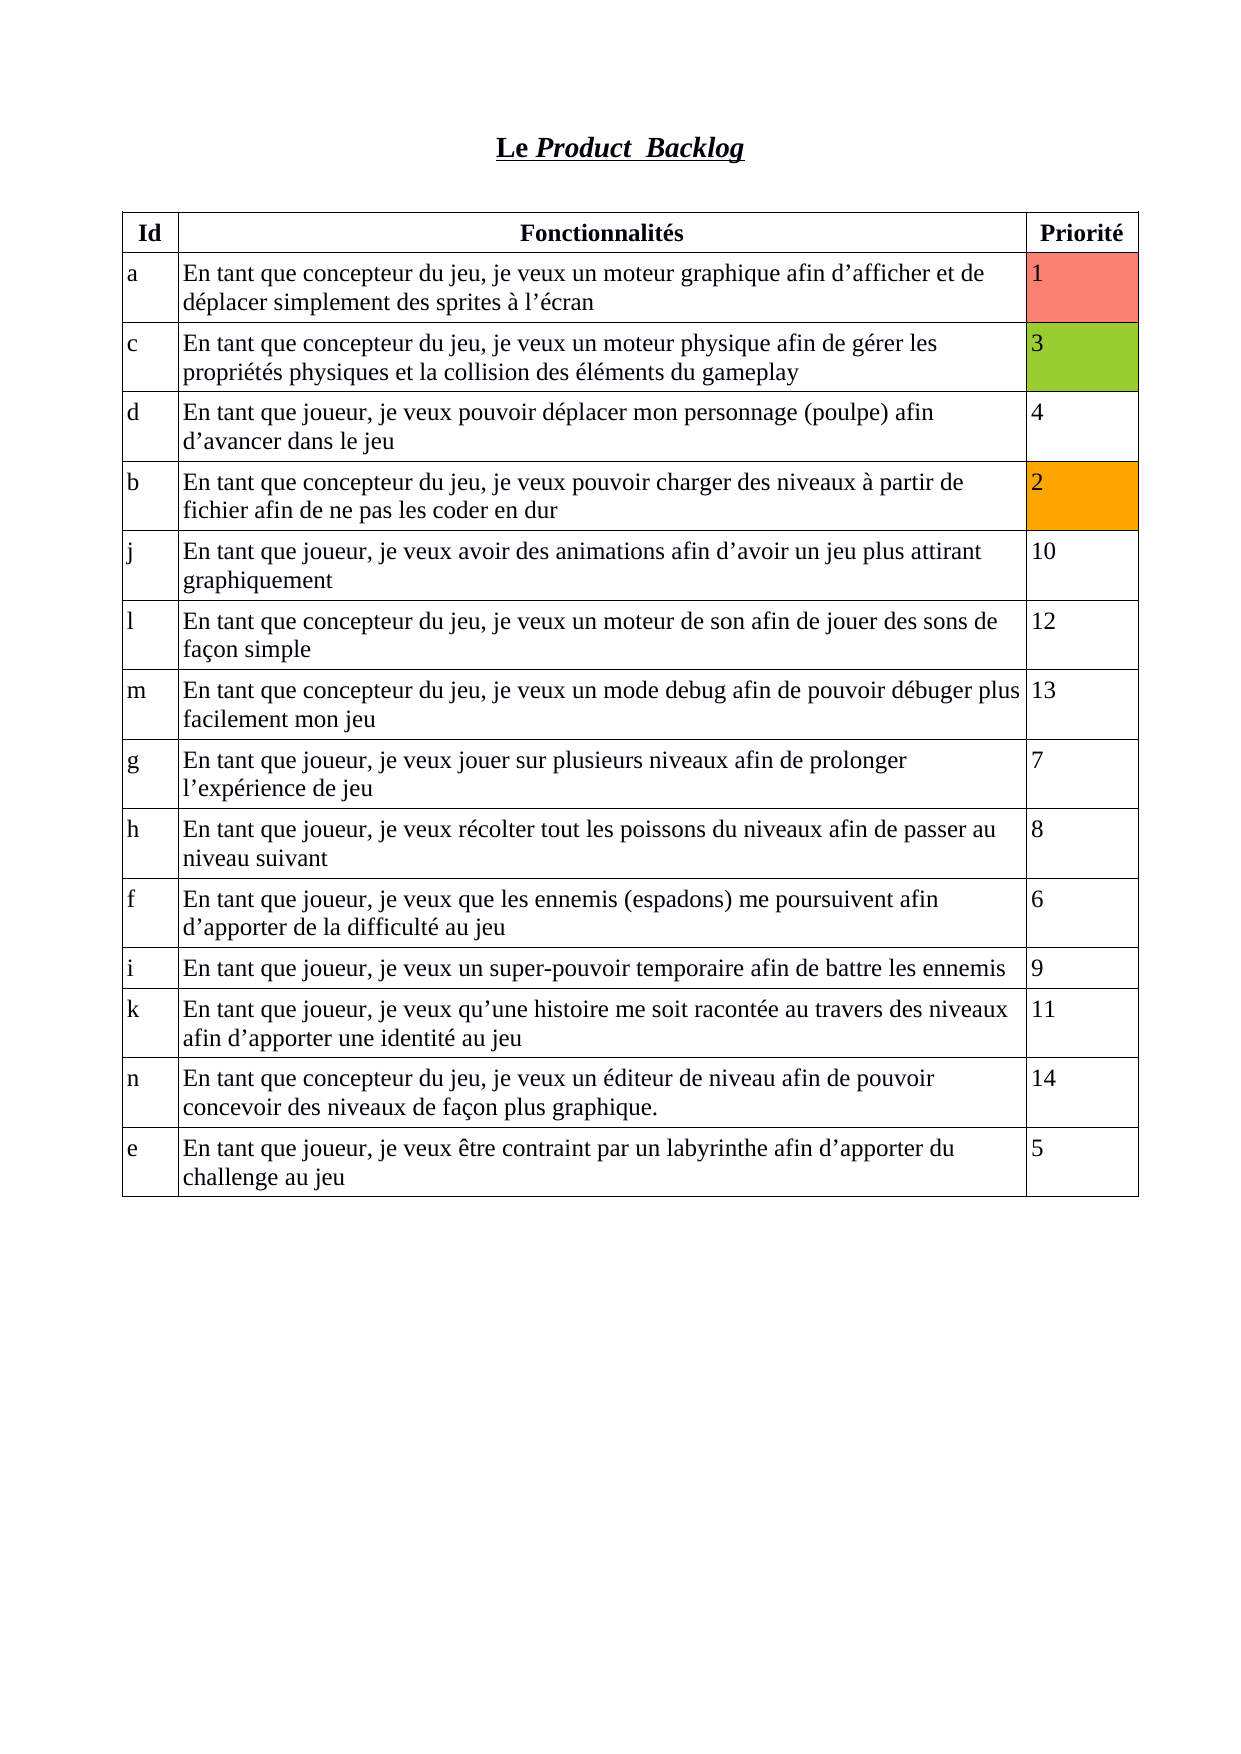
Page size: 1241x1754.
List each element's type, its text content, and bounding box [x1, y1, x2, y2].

subtitle Le Product Backlog [118, 131, 1122, 164]
table_cell 5 [1027, 1128, 1138, 1196]
table_cell 10 [1027, 531, 1138, 599]
table_cell m [123, 670, 178, 738]
table_cell j [123, 531, 178, 599]
table_cell En tant que concepteur du jeu, je veux un moteur de son afin de jouer des sons de façon simple [179, 601, 1026, 669]
table_cell En tant que concepteur du jeu, je veux pouvoir charger des niveaux à partir de fichier afin de ne pas les coder en dur [179, 462, 1026, 530]
table_header Id [123, 213, 178, 252]
table_cell 12 [1027, 601, 1138, 669]
table_cell En tant que concepteur du jeu, je veux un éditeur de niveau afin de pouvoir concevoir des niveaux de façon plus graphique. [179, 1058, 1026, 1127]
table_cell En tant que joueur, je veux que les ennemis (espadons) me poursuivent afin d’apporter de la difficulté au jeu [179, 879, 1026, 947]
table_header Priorité [1027, 213, 1138, 252]
table_cell h [123, 809, 178, 877]
table_cell En tant que joueur, je veux qu’une histoire me soit racontée au travers des niveaux afin d’apporter une identité au jeu [179, 989, 1026, 1057]
table_cell g [123, 740, 178, 808]
table_cell En tant que concepteur du jeu, je veux un mode debug afin de pouvoir débuger plus facilement mon jeu [179, 670, 1026, 738]
table_cell En tant que joueur, je veux un super-pouvoir temporaire afin de battre les ennemis [179, 948, 1026, 988]
table_cell 14 [1027, 1058, 1138, 1127]
table_cell En tant que joueur, je veux pouvoir déplacer mon personnage (poulpe) afin d’avancer dans le jeu [179, 392, 1026, 461]
table_cell 3 [1027, 323, 1138, 391]
table_cell 7 [1027, 740, 1138, 808]
table_cell 1 [1027, 253, 1138, 322]
table_cell 13 [1027, 670, 1138, 738]
table_cell l [123, 601, 178, 669]
table_cell En tant que joueur, je veux récolter tout les poissons du niveaux afin de passer au niveau suivant [179, 809, 1026, 877]
table_cell En tant que joueur, je veux avoir des animations afin d’avoir un jeu plus attirant graphiquement [179, 531, 1026, 599]
table_header Fonctionnalités [179, 213, 1026, 252]
table_cell d [123, 392, 178, 461]
table_cell En tant que joueur, je veux être contraint par un labyrinthe afin d’apporter du challenge au jeu [179, 1128, 1026, 1196]
table_cell f [123, 879, 178, 947]
table_cell 6 [1027, 879, 1138, 947]
table_cell En tant que concepteur du jeu, je veux un moteur physique afin de gérer les propriétés physiques et la collision des éléments du gameplay [179, 323, 1026, 391]
table_cell k [123, 989, 178, 1057]
table_cell b [123, 462, 178, 530]
table_cell c [123, 323, 178, 391]
table_cell En tant que concepteur du jeu, je veux un moteur graphique afin d’afficher et de déplacer simplement des sprites à l’écran [179, 253, 1026, 322]
table_cell n [123, 1058, 178, 1127]
table_cell i [123, 948, 178, 988]
table_cell 11 [1027, 989, 1138, 1057]
table_cell 2 [1027, 462, 1138, 530]
table_cell a [123, 253, 178, 322]
table_cell e [123, 1128, 178, 1196]
table_cell 8 [1027, 809, 1138, 877]
table_cell 9 [1027, 948, 1138, 988]
table_cell En tant que joueur, je veux jouer sur plusieurs niveaux afin de prolonger l’expérience de jeu [179, 740, 1026, 808]
table_cell 4 [1027, 392, 1138, 461]
